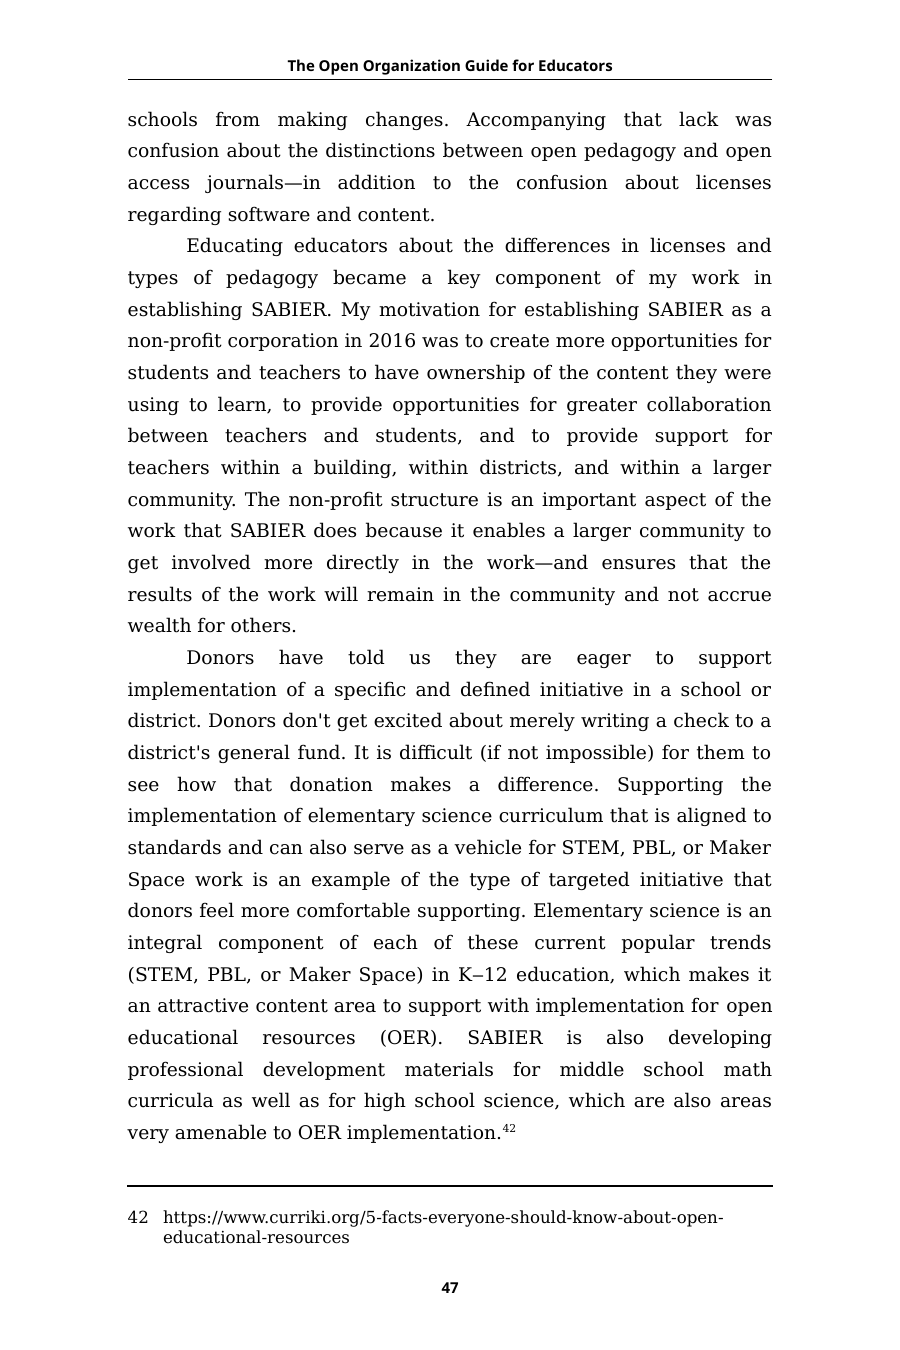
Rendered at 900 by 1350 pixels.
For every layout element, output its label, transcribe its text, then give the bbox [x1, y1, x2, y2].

text schools from making changes. Accompanying that lack was confusion about the distinctions between open pedagogy and open access journals—in addition to the confusion about licenses regarding software and content. [127, 109, 772, 226]
text https://www.curriki.org/5-facts-everyone-should-know-about-open-educational-resources [127, 1208, 772, 1247]
text Donors have told us they are eager to support implementation of a specific and defined initiative in a school or district. Donors don't get excited about merely writing a check to a district's general fund. It is difficult (if not impossible) for them to see how that donation makes a difference. Supporting the implementation of elementary science curriculum that is aligned to standards and can also serve as a vehicle for STEM, PBL, or Maker Space work is an example of the type of targeted initiative that donors feel more comfortable supporting. Elementary science is an integral component of each of these current popular trends (STEM, PBL, or Maker Space) in K‒12 education, which makes it an attractive content area to support with implementation for open educational resources (OER). SABIER is also developing professional development materials for middle school math curricula as well as for high school science, which are also areas very amenable to OER implementation. [127, 647, 772, 1144]
text Educating educators about the differences in licenses and types of pedagogy became a key component of my work in establishing SABIER. My motivation for establishing SABIER as a non-profit corporation in 2016 was to create more opportunities for students and teachers to have ownership of the content they were using to learn, to provide opportunities for greater collaboration between teachers and students, and to provide support for teachers within a building, within districts, and within a larger community. The non-profit structure is an important aspect of the work that SABIER does because it enables a larger community to get involved more directly in the work—and ensures that the results of the work will remain in the community and not accrue wealth for others. [127, 235, 772, 637]
